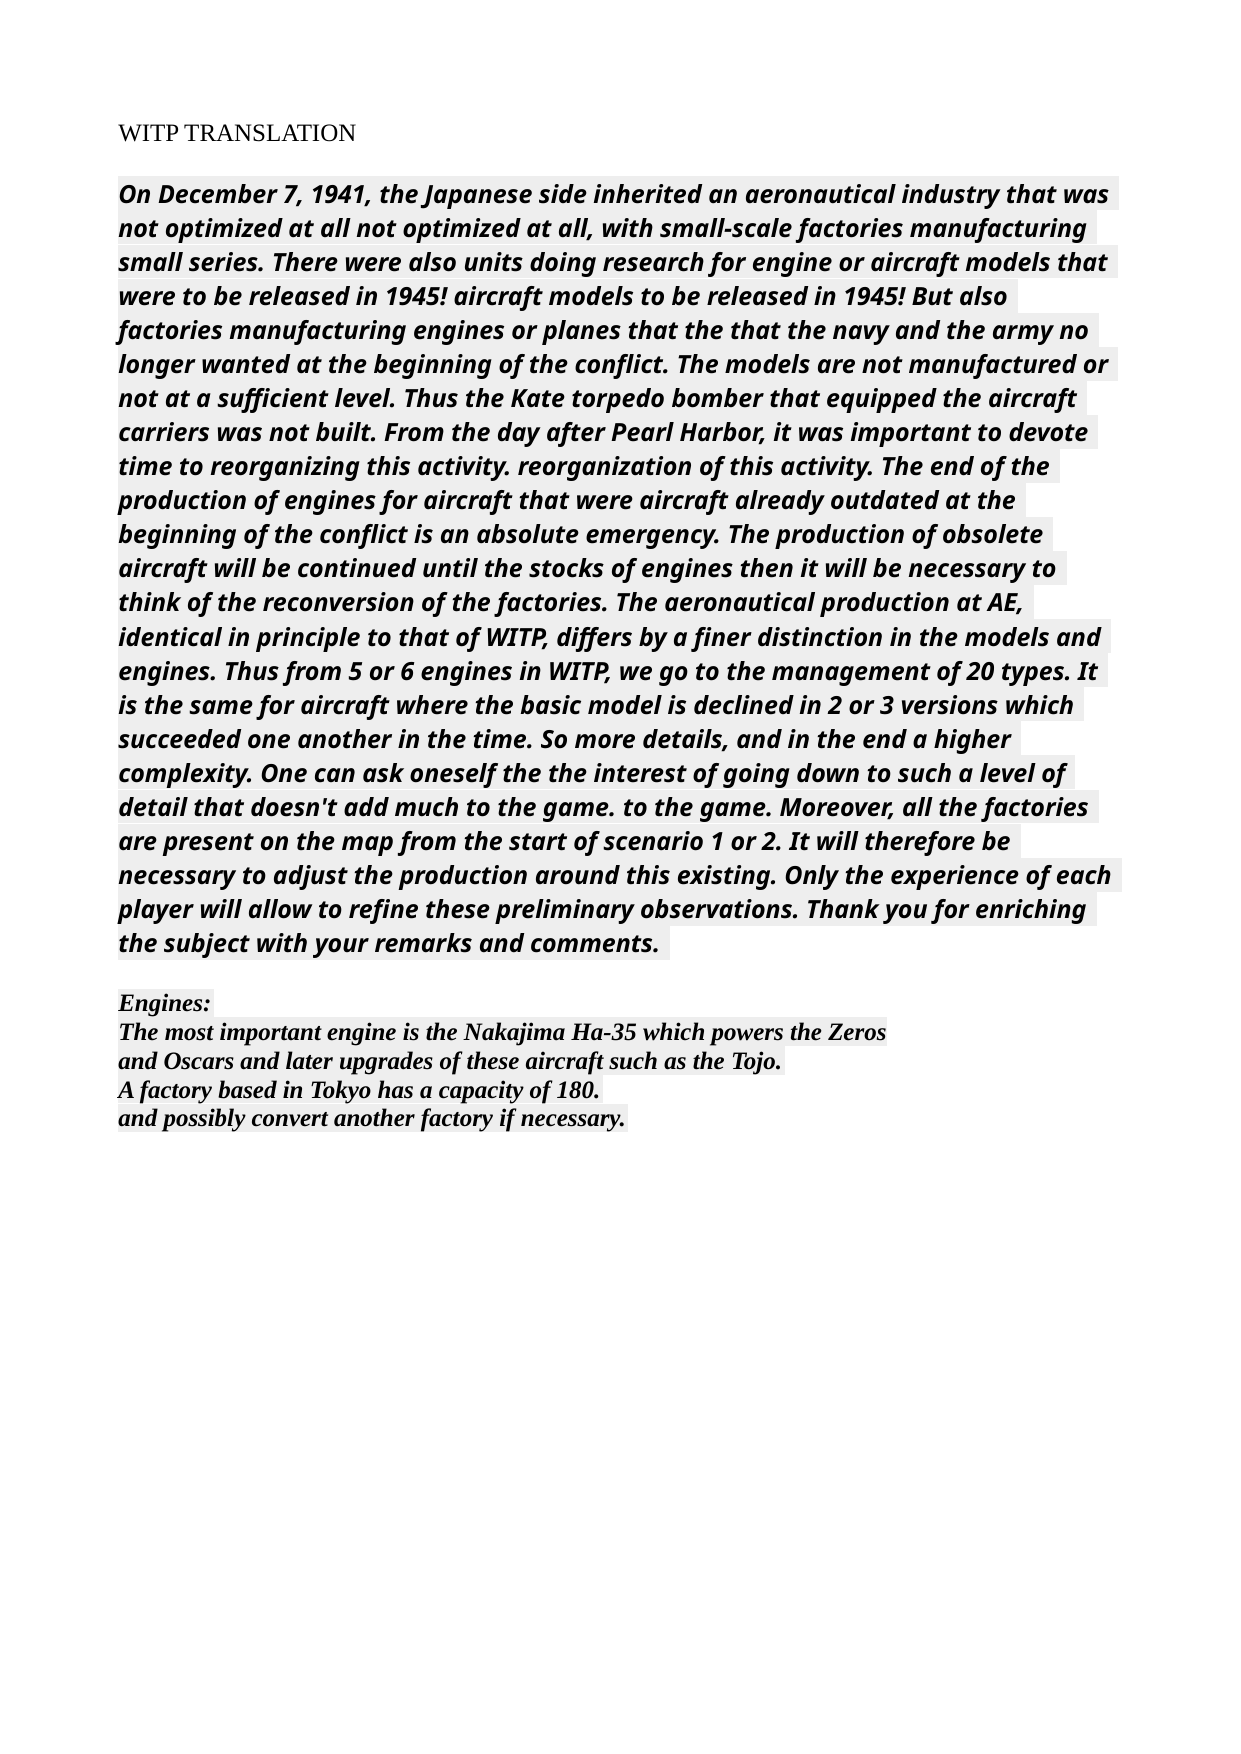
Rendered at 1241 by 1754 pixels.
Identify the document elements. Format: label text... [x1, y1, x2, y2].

text Engines: The most important engine is the Nakajima Ha-35 which powers the Zeros and Oscars and later upgrades of these aircraft such as the Tojo. A factory based in Tokyo has a capacity of 180. and possibly convert another factory if necessary. [118, 988, 1122, 1132]
text On December 7, 1941, the Japanese side inherited an aeronautical industry that was not optimized at all not optimized at all, with small-scale factories manufacturing small series. There were also units doing research for engine or aircraft models that were to be released in 1945! aircraft models to be released in 1945! But also factories manufacturing engines or planes that the that the navy and the army no longer wanted at the beginning of the conflict. The models are not manufactured or not at a sufficient level. Thus the Kate torpedo bomber that equipped the aircraft carriers was not built. From the day after Pearl Harbor, it was important to devote time to reorganizing this activity. reorganization of this activity. The end of the production of engines for aircraft that were aircraft already outdated at the beginning of the conflict is an absolute emergency. The production of obsolete aircraft will be continued until the stocks of engines then it will be necessary to think of the reconversion of the factories. The aeronautical production at AE, identical in principle to that of WITP, differs by a finer distinction in the models and engines. Thus from 5 or 6 engines in WITP, we go to the management of 20 types. It is the same for aircraft where the basic model is declined in 2 or 3 versions which succeeded one another in the time. So more details, and in the end a higher complexity. One can ask oneself the the interest of going down to such a level of detail that doesn't add much to the game. to the game. Moreover, all the factories are present on the map from the start of scenario 1 or 2. It will therefore be necessary to adjust the production around this existing. Only the experience of each player will allow to refine these preliminary observations. Thank you for enriching the subject with your remarks and comments. [118, 176, 1122, 988]
